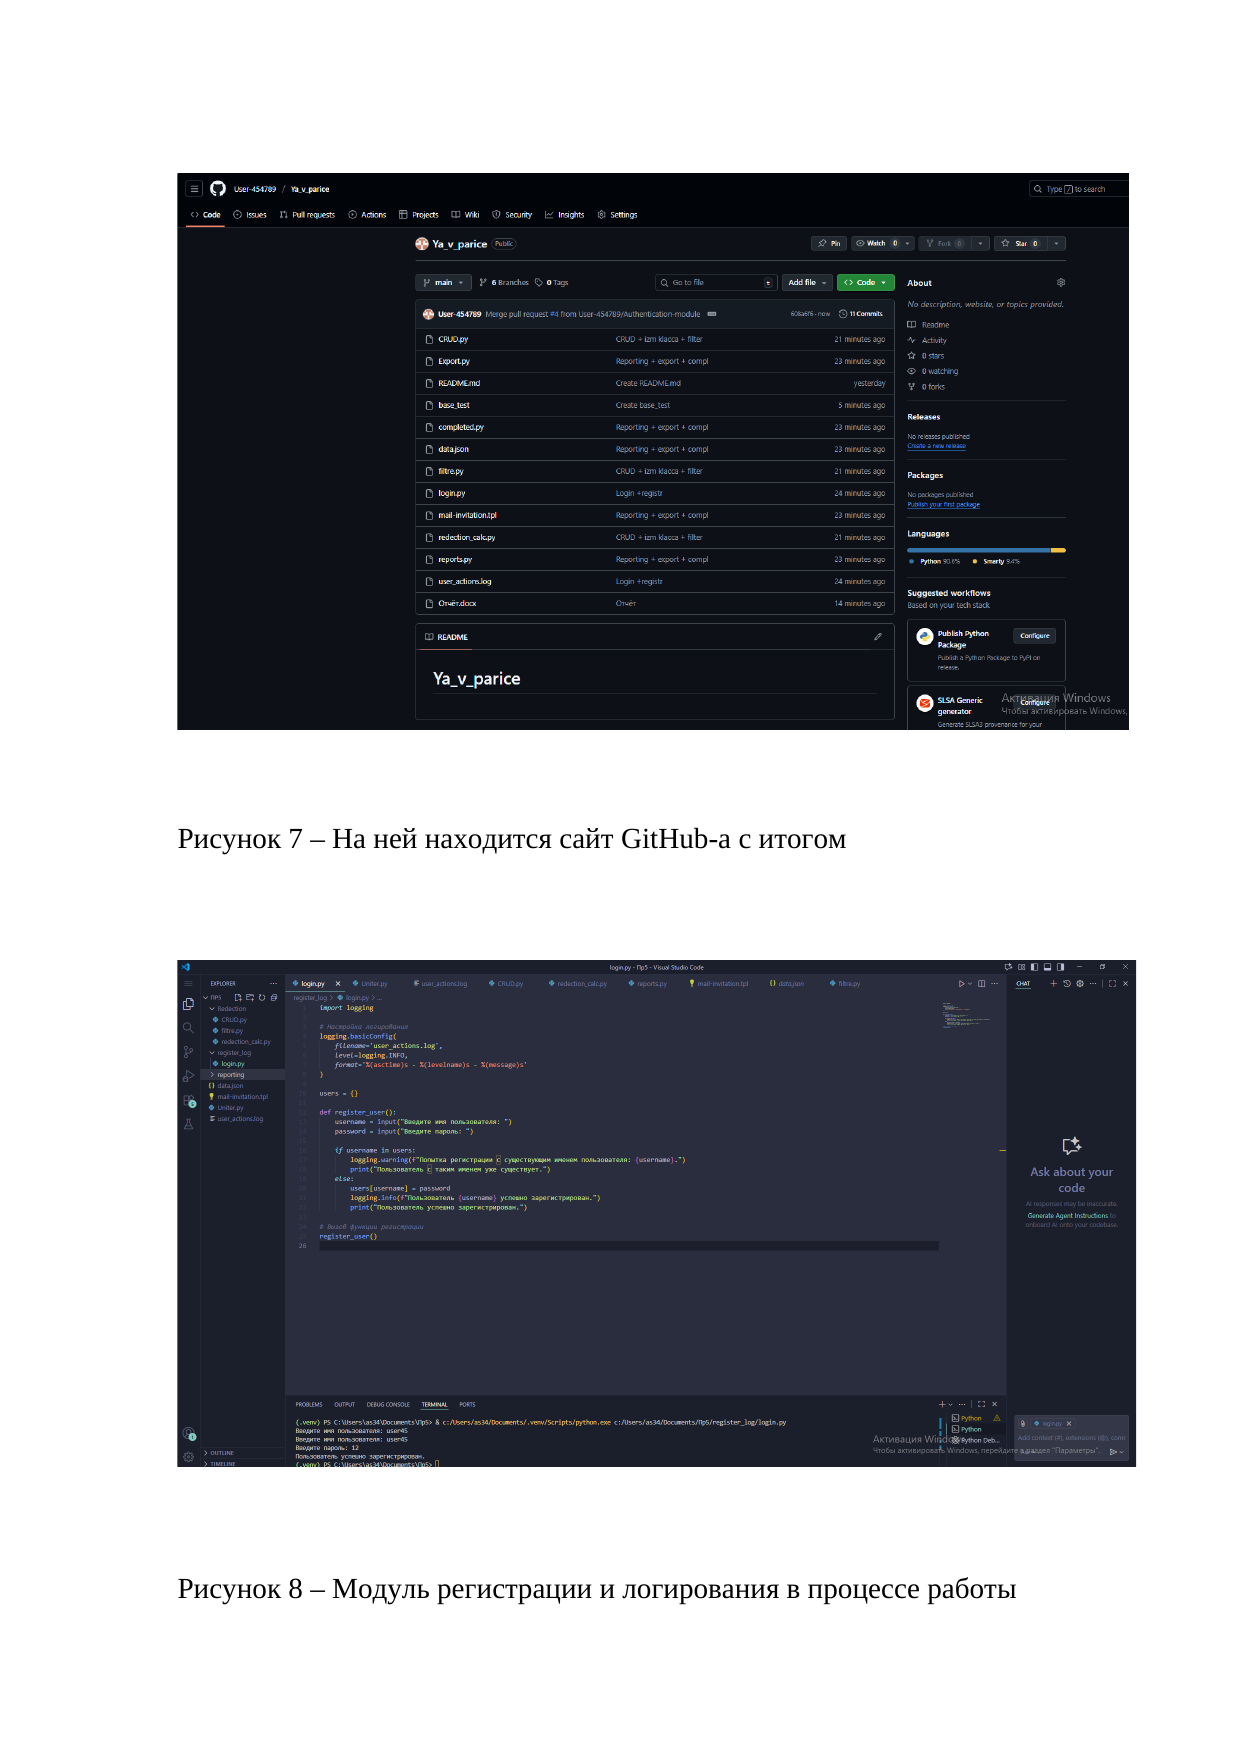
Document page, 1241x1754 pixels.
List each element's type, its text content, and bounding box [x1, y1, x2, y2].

picture [177, 173, 1129, 730]
text Рисунок 7 – На ней находится сайт GitHub-а с итогом [177, 821, 1152, 854]
text Рисунок 8 – Модуль регистрации и логирования в процессе работы [177, 1571, 1152, 1605]
picture [177, 960, 1137, 1467]
